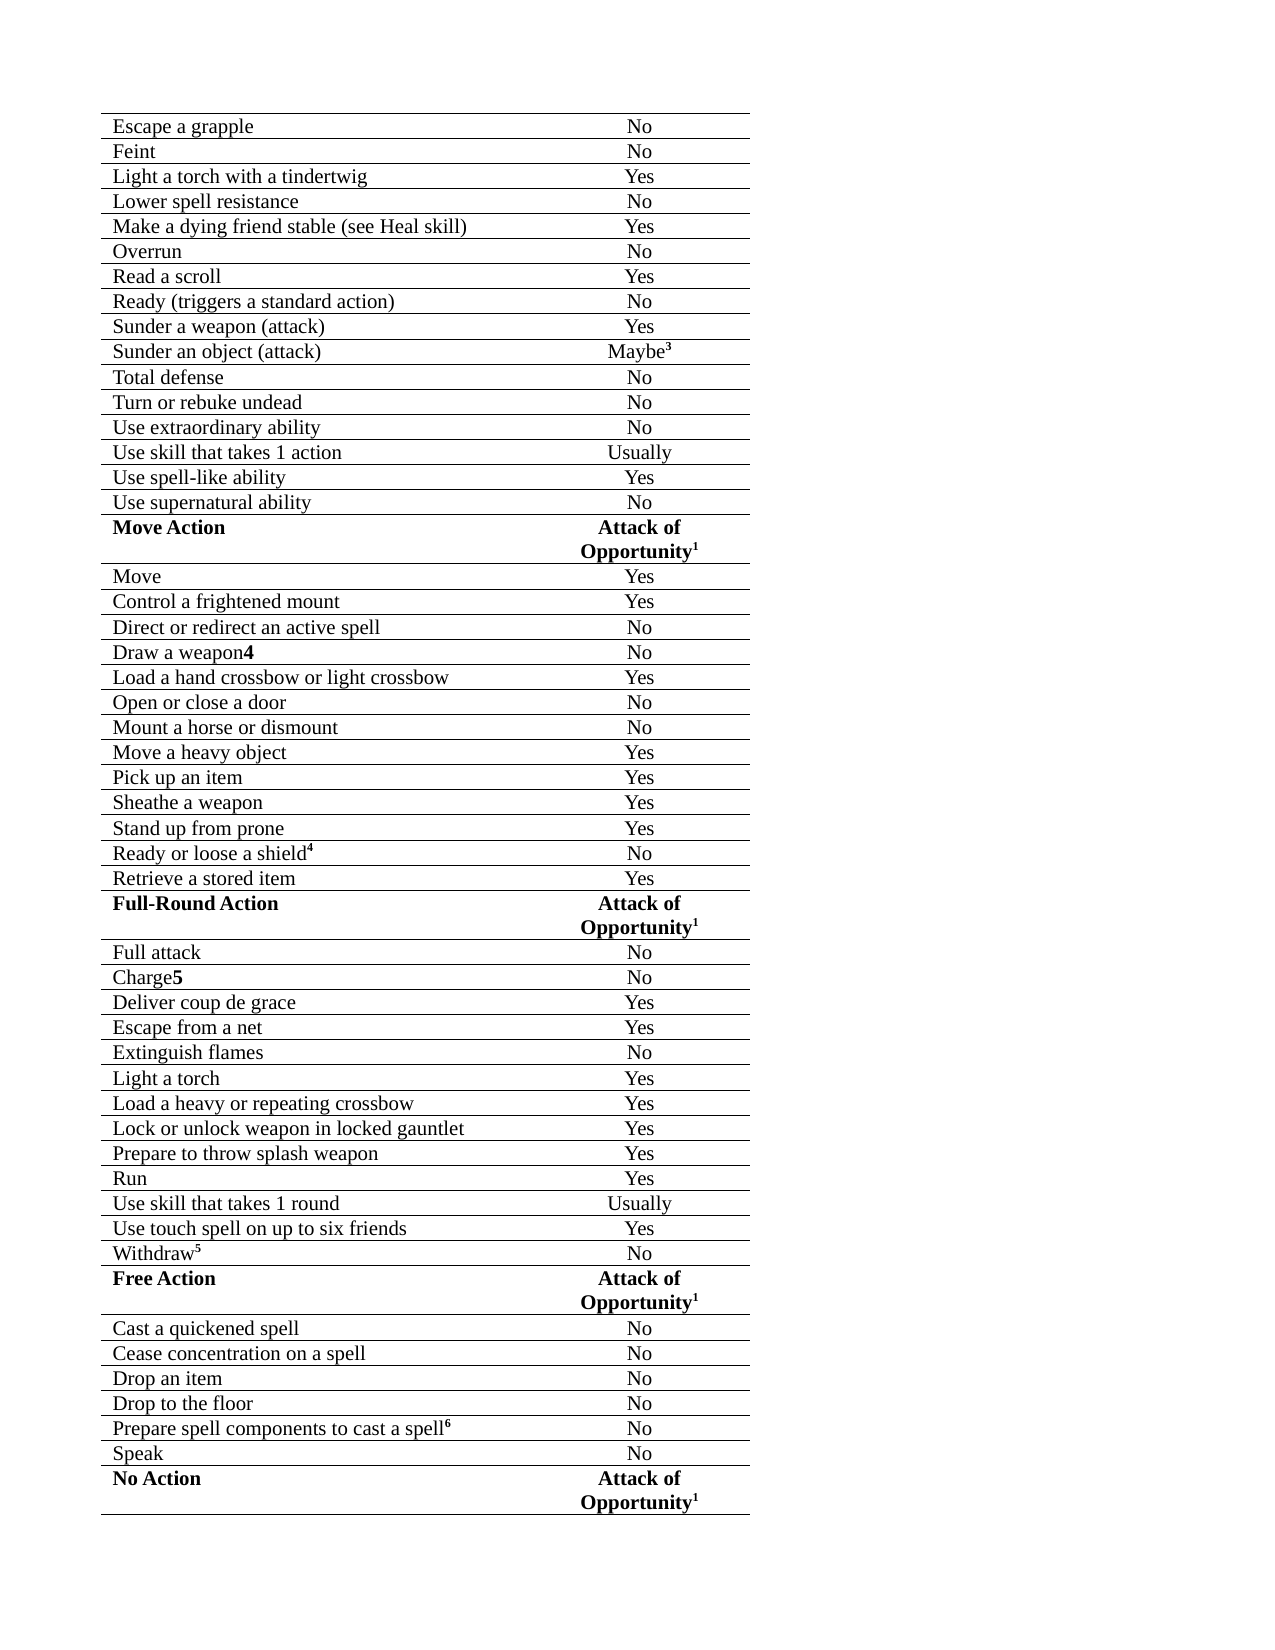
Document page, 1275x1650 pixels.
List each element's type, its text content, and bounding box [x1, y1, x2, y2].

table_cell Yes [529, 164, 750, 188]
table_cell Run [101, 1166, 529, 1190]
table_cell No [529, 1341, 750, 1364]
table_cell Mount a horse or dismount [101, 715, 529, 739]
table_cell No [529, 690, 750, 714]
table_cell Yes [529, 740, 750, 764]
table_cell No [529, 239, 750, 263]
table_cell Use spell-like ability [101, 465, 529, 489]
table_cell No [529, 1441, 750, 1465]
table_cell Make a dying friend stable (see Heal skill) [101, 214, 529, 238]
table_cell Sunder an object (attack) [101, 340, 529, 363]
table_cell Pick up an item [101, 765, 529, 789]
table_cell Yes [529, 1091, 750, 1114]
table_cell No [529, 415, 750, 439]
table_cell No [529, 390, 750, 414]
table_cell Yes [529, 590, 750, 613]
table_cell No [529, 1040, 750, 1064]
table_cell Escape from a net [101, 1015, 529, 1039]
table_cell Overrun [101, 239, 529, 263]
table_cell Yes [529, 314, 750, 338]
table_cell Lower spell resistance [101, 189, 529, 213]
table_cell Yes [529, 866, 750, 890]
table_cell No [529, 615, 750, 639]
table_cell Speak [101, 1441, 529, 1465]
table_cell Ready or loose a shield4 [101, 841, 529, 864]
table_cell Yes [529, 990, 750, 1014]
table_cell Stand up from prone [101, 815, 529, 839]
table_cell Move a heavy object [101, 740, 529, 764]
table_cell Yes [529, 1216, 750, 1240]
table_cell No [529, 189, 750, 213]
table_cell Deliver coup de grace [101, 990, 529, 1014]
table_cell Use skill that takes 1 action [101, 440, 529, 464]
table_cell Direct or redirect an active spell [101, 615, 529, 639]
table_cell Full-Round Action [101, 891, 529, 939]
table_cell Attack of Opportunity1 [529, 1466, 750, 1514]
table_cell Yes [529, 1065, 750, 1089]
table_cell No [529, 940, 750, 964]
table_cell Use touch spell on up to six friends [101, 1216, 529, 1240]
table_cell Attack of Opportunity1 [529, 515, 750, 563]
table_cell Yes [529, 765, 750, 789]
table_cell No [529, 139, 750, 163]
table_cell No [529, 1416, 750, 1440]
table_cell Sheathe a weapon [101, 790, 529, 814]
table_cell No [529, 490, 750, 514]
table_cell Yes [529, 564, 750, 588]
table_cell Charge5 [101, 965, 529, 989]
table_cell Control a frightened mount [101, 590, 529, 613]
table_cell Maybe3 [529, 340, 750, 363]
table_cell No [529, 841, 750, 864]
table_cell Yes [529, 790, 750, 814]
table_cell No [529, 365, 750, 389]
table_cell No [529, 1366, 750, 1390]
table_cell Sunder a weapon (attack) [101, 314, 529, 338]
table_cell No Action [101, 1466, 529, 1514]
table_cell Yes [529, 1116, 750, 1140]
table_cell Withdraw5 [101, 1241, 529, 1265]
table_cell Extinguish flames [101, 1040, 529, 1064]
table_cell Light a torch [101, 1065, 529, 1089]
table_cell Free Action [101, 1266, 529, 1314]
table_cell Total defense [101, 365, 529, 389]
table_cell Attack of Opportunity1 [529, 891, 750, 939]
table_cell Load a hand crossbow or light crossbow [101, 665, 529, 689]
table_cell No [529, 1391, 750, 1415]
table_cell Feint [101, 139, 529, 163]
table_cell Load a heavy or repeating crossbow [101, 1091, 529, 1114]
table_cell No [529, 640, 750, 664]
table_cell No [529, 1315, 750, 1339]
table_cell Usually [529, 1191, 750, 1215]
table_cell No [529, 715, 750, 739]
table_cell No [529, 1241, 750, 1265]
table_cell Yes [529, 1166, 750, 1190]
table_cell Attack of Opportunity1 [529, 1266, 750, 1314]
table_cell Drop to the floor [101, 1391, 529, 1415]
table_cell Light a torch with a tindertwig [101, 164, 529, 188]
table_cell Prepare spell components to cast a spell6 [101, 1416, 529, 1440]
table_cell No [529, 965, 750, 989]
table_cell Use supernatural ability [101, 490, 529, 514]
table_cell Turn or rebuke undead [101, 390, 529, 414]
table_cell Usually [529, 440, 750, 464]
table_cell Use extraordinary ability [101, 415, 529, 439]
table_cell Use skill that takes 1 round [101, 1191, 529, 1215]
table_cell Yes [529, 214, 750, 238]
table_cell Drop an item [101, 1366, 529, 1390]
table_cell Yes [529, 264, 750, 288]
table_cell Cease concentration on a spell [101, 1341, 529, 1364]
table_cell Open or close a door [101, 690, 529, 714]
table_cell Cast a quickened spell [101, 1315, 529, 1339]
table_cell Yes [529, 465, 750, 489]
table_cell Draw a weapon4 [101, 640, 529, 664]
table_cell Ready (triggers a standard action) [101, 289, 529, 313]
table_cell Yes [529, 1141, 750, 1165]
table_cell Escape a grapple [101, 114, 529, 138]
table_cell Full attack [101, 940, 529, 964]
table_cell No [529, 114, 750, 138]
table_cell No [529, 289, 750, 313]
table_cell Move [101, 564, 529, 588]
table_cell Yes [529, 1015, 750, 1039]
table_cell Read a scroll [101, 264, 529, 288]
table_cell Lock or unlock weapon in locked gauntlet [101, 1116, 529, 1140]
table_cell Yes [529, 665, 750, 689]
table_cell Retrieve a stored item [101, 866, 529, 890]
table_cell Yes [529, 815, 750, 839]
table_cell Prepare to throw splash weapon [101, 1141, 529, 1165]
table_cell Move Action [101, 515, 529, 563]
